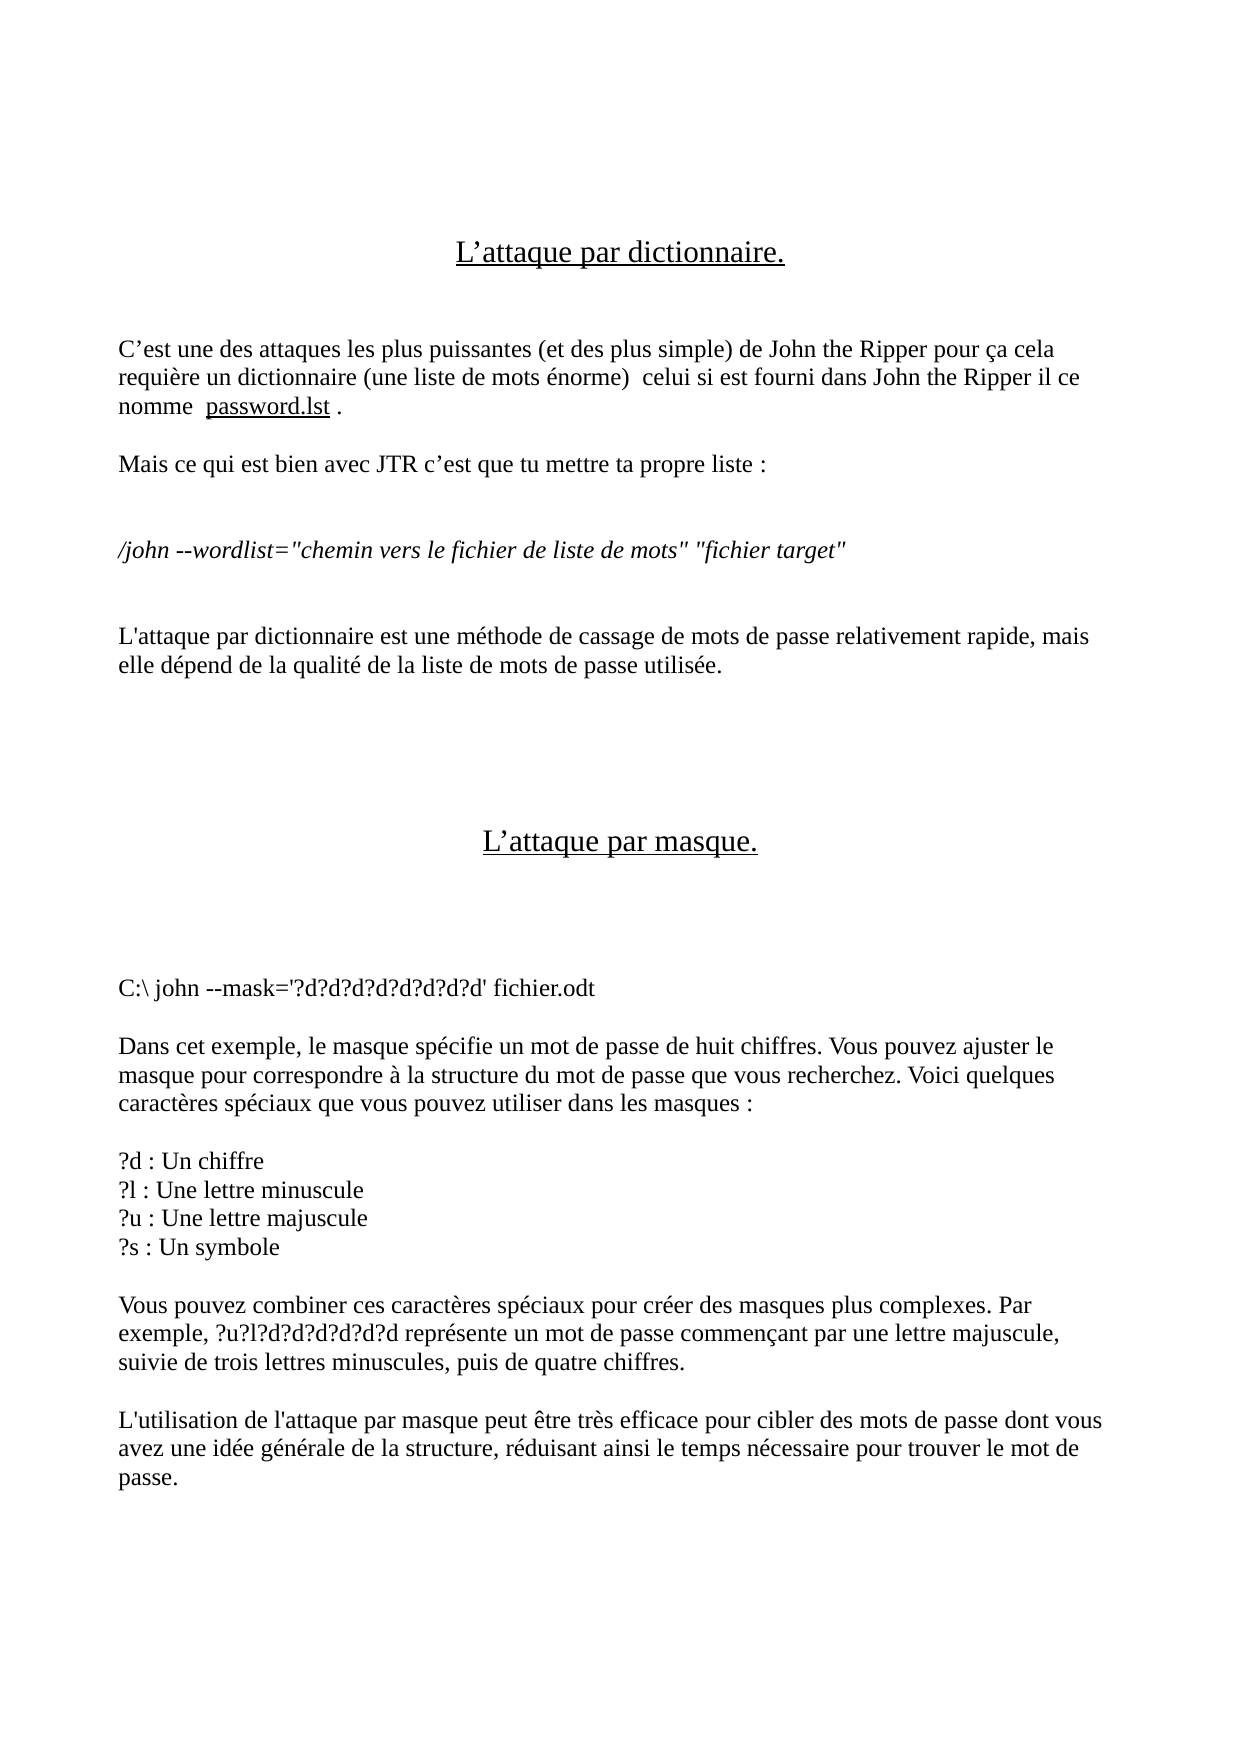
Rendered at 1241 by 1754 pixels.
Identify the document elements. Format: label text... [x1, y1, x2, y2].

text Mais ce qui est bien avec JTR c’est que tu mettre ta propre liste : [118, 449, 1122, 477]
text L'attaque par dictionnaire est une méthode de cassage de mots de passe relativement rapide, mais elle dépend de la qualité de la liste de mots de passe utilisée. [118, 621, 1122, 679]
text L’attaque par masque. [118, 822, 1122, 858]
text ?u : Une lettre majuscule [118, 1203, 1122, 1232]
text L'utilisation de l'attaque par masque peut être très efficace pour cibler des mots de passe dont vous avez une idée générale de la structure, réduisant ainsi le temps nécessaire pour trouver le mot de passe. [118, 1405, 1122, 1491]
text ?l : Une lettre minuscule [118, 1175, 1122, 1203]
text L’attaque par dictionnaire. [118, 233, 1122, 269]
text ?d : Un chiffre [118, 1146, 1122, 1175]
text /john --wordlist="chemin vers le fichier de liste de mots" "fichier target" [118, 535, 1122, 564]
text ?s : Un symbole [118, 1232, 1122, 1261]
text C’est une des attaques les plus puissantes (et des plus simple) de John the Ripper pour ça cela requière un dictionnaire (une liste de mots énorme) celui si est fourni dans John the Ripper il ce nomme password.lst . [118, 334, 1122, 420]
text C:\ john --mask='?d?d?d?d?d?d?d?d' fichier.odt [118, 973, 1122, 1002]
text Dans cet exemple, le masque spécifie un mot de passe de huit chiffres. Vous pouvez ajuster le masque pour correspondre à la structure du mot de passe que vous recherchez. Voici quelques caractères spéciaux que vous pouvez utiliser dans les masques : [118, 1031, 1122, 1117]
text Vous pouvez combiner ces caractères spéciaux pour créer des masques plus complexes. Par exemple, ?u?l?d?d?d?d?d?d représente un mot de passe commençant par une lettre majuscule, suivie de trois lettres minuscules, puis de quatre chiffres. [118, 1290, 1122, 1376]
